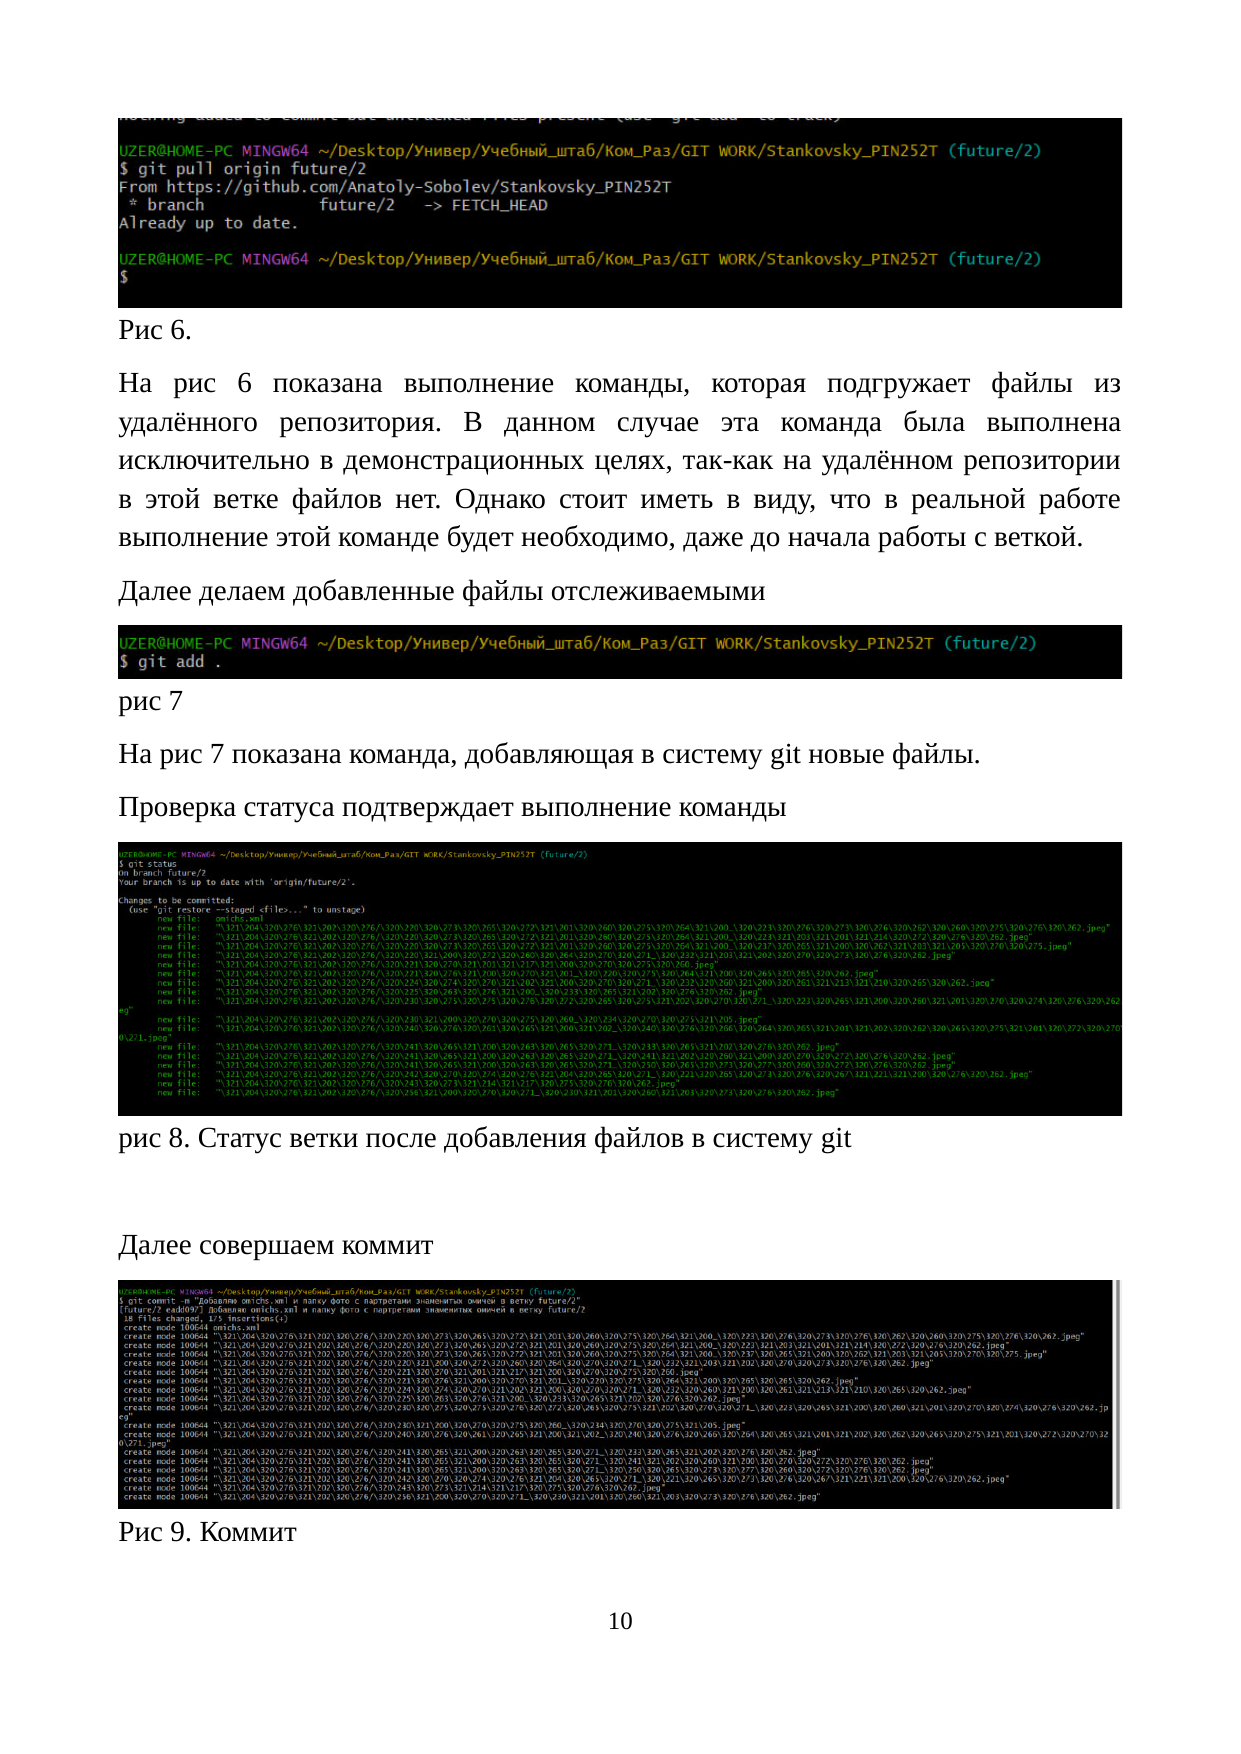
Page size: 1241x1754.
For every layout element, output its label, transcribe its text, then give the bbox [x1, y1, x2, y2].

text рис 7 [118, 679, 1122, 717]
picture [118, 118, 1123, 308]
picture [118, 842, 1123, 1116]
text На рис 6 показана выполнение команды, которая подгружает файлы из удалённого репозитория. В данном случае эта команда была выполнена исключительно в демонстрационных целях, так-как на удалённом репозитории в этой ветке файлов нет. Однако стоит иметь в виду, что в реальной работе выполнение этой команде будет необходимо, даже до начала работы с веткой. [118, 365, 1122, 553]
text На рис 7 показана команда, добавляющая в систему git новые файлы. [118, 736, 1122, 770]
text рис 8. Статус ветки после добавления файлов в систему git [118, 1116, 1122, 1154]
picture [118, 625, 1123, 679]
picture [118, 1280, 1123, 1509]
text Рис 6. [118, 308, 1122, 346]
text Проверка статуса подтверждает выполнение команды [118, 789, 1122, 823]
text Далее совершаем коммит [118, 1227, 1122, 1260]
text Рис 9. Коммит [118, 1509, 1122, 1547]
text Далее делаем добавленные файлы отслеживаемыми [118, 573, 1122, 606]
